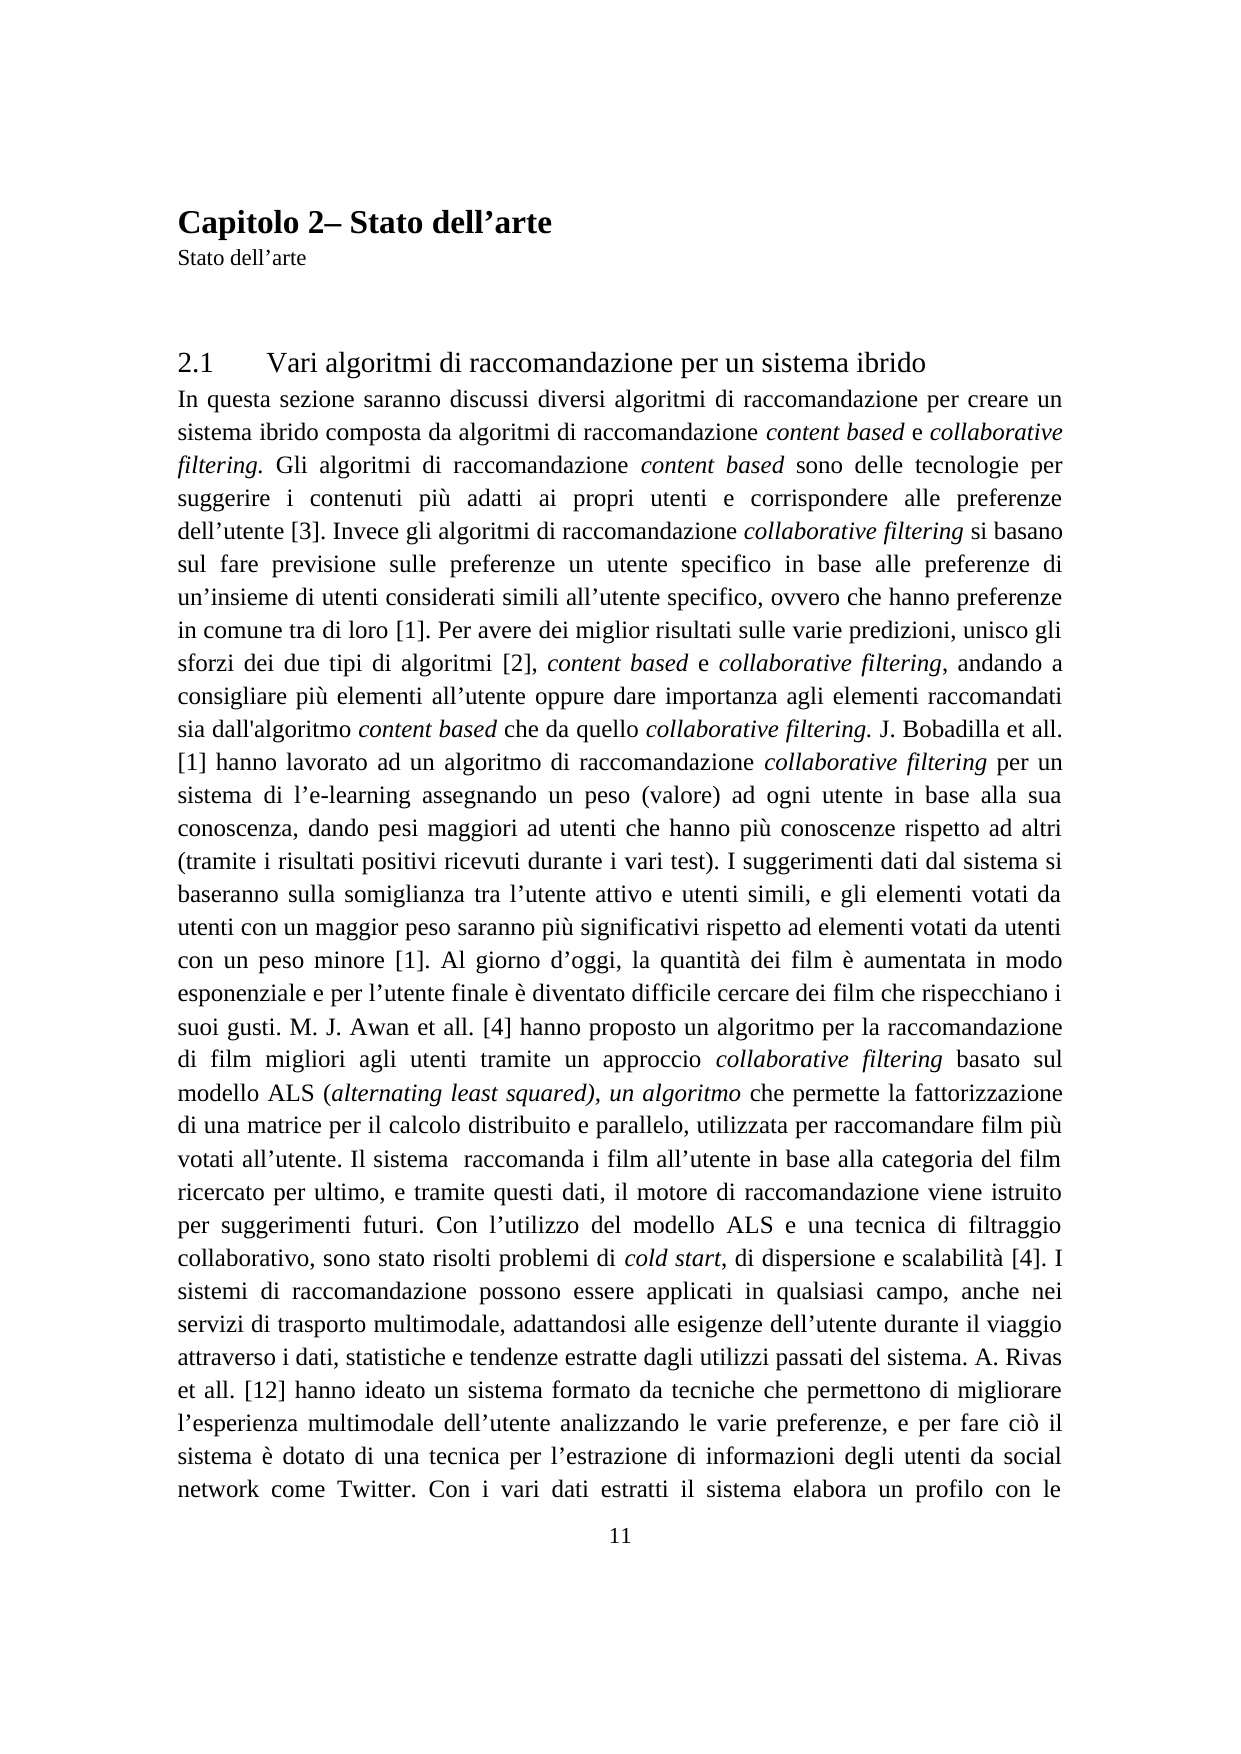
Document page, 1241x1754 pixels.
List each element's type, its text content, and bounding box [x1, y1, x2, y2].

text In questa sezione saranno discussi diversi algoritmi di raccomandazione per creare un sistema ibrido composta da algoritmi di raccomandazione content based e collaborative filtering. Gli algoritmi di raccomandazione content based sono delle tecnologie per suggerire i contenuti più adatti ai propri utenti e corrispondere alle preferenze dell’utente [3]. Invece gli algoritmi di raccomandazione collaborative filtering si basano sul fare previsione sulle preferenze un utente specifico in base alle preferenze di un’insieme di utenti considerati simili all’utente specifico, ovvero che hanno preferenze in comune tra di loro [1]. Per avere dei miglior risultati sulle varie predizioni, unisco gli sforzi dei due tipi di algoritmi [2], content based e collaborative filtering, andando a consigliare più elementi all’utente oppure dare importanza agli elementi raccomandati sia dall'algoritmo content based che da quello collaborative filtering. J. Bobadilla et all. [1] hanno lavorato ad un algoritmo di raccomandazione collaborative filtering per un sistema di l’e-learning assegnando un peso (valore) ad ogni utente in base alla sua conoscenza, dando pesi maggiori ad utenti che hanno più conoscenze rispetto ad altri (tramite i risultati positivi ricevuti durante i vari test). I suggerimenti dati dal sistema si baseranno sulla somiglianza tra l’utente attivo e utenti simili, e gli elementi votati da utenti con un maggior peso saranno più significativi rispetto ad elementi votati da utenti con un peso minore [1]. Al giorno d’oggi, la quantità dei film è aumentata in modo esponenziale e per l’utente finale è diventato difficile cercare dei film che rispecchiano i suoi gusti. M. J. Awan et all. [4] hanno proposto un algoritmo per la raccomandazione di film migliori agli utenti tramite un approccio collaborative filtering basato sul modello ALS (alternating least squared), un algoritmo che permette la fattorizzazione di una matrice per il calcolo distribuito e parallelo, utilizzata per raccomandare film più votati all’utente. Il sistema raccomanda i film all’utente in base alla categoria del film ricercato per ultimo, e tramite questi dati, il motore di raccomandazione viene istruito per suggerimenti futuri. Con l’utilizzo del modello ALS e una tecnica di filtraggio collaborativo, sono stato risolti problemi di cold start, di dispersione e scalabilità [4]. I sistemi di raccomandazione possono essere applicati in qualsiasi campo, anche nei servizi di trasporto multimodale, adattandosi alle esigenze dell’utente durante il viaggio attraverso i dati, statistiche e tendenze estratte dagli utilizzi passati del sistema. A. Rivas et all. [12] hanno ideato un sistema formato da tecniche che permettono di migliorare l’esperienza multimodale dell’utente analizzando le varie preferenze, e per fare ciò il sistema è dotato di una tecnica per l’estrazione di informazioni degli utenti da social network come Twitter. Con i vari dati estratti il sistema elabora un profilo con le [177, 384, 1063, 1503]
subtitle Capitolo 2– Stato dell’arte [177, 202, 1063, 241]
subtitle 2.1 Vari algoritmi di raccomandazione per un sistema ibrido [177, 346, 1063, 379]
text Stato dell’arte [177, 243, 1063, 270]
